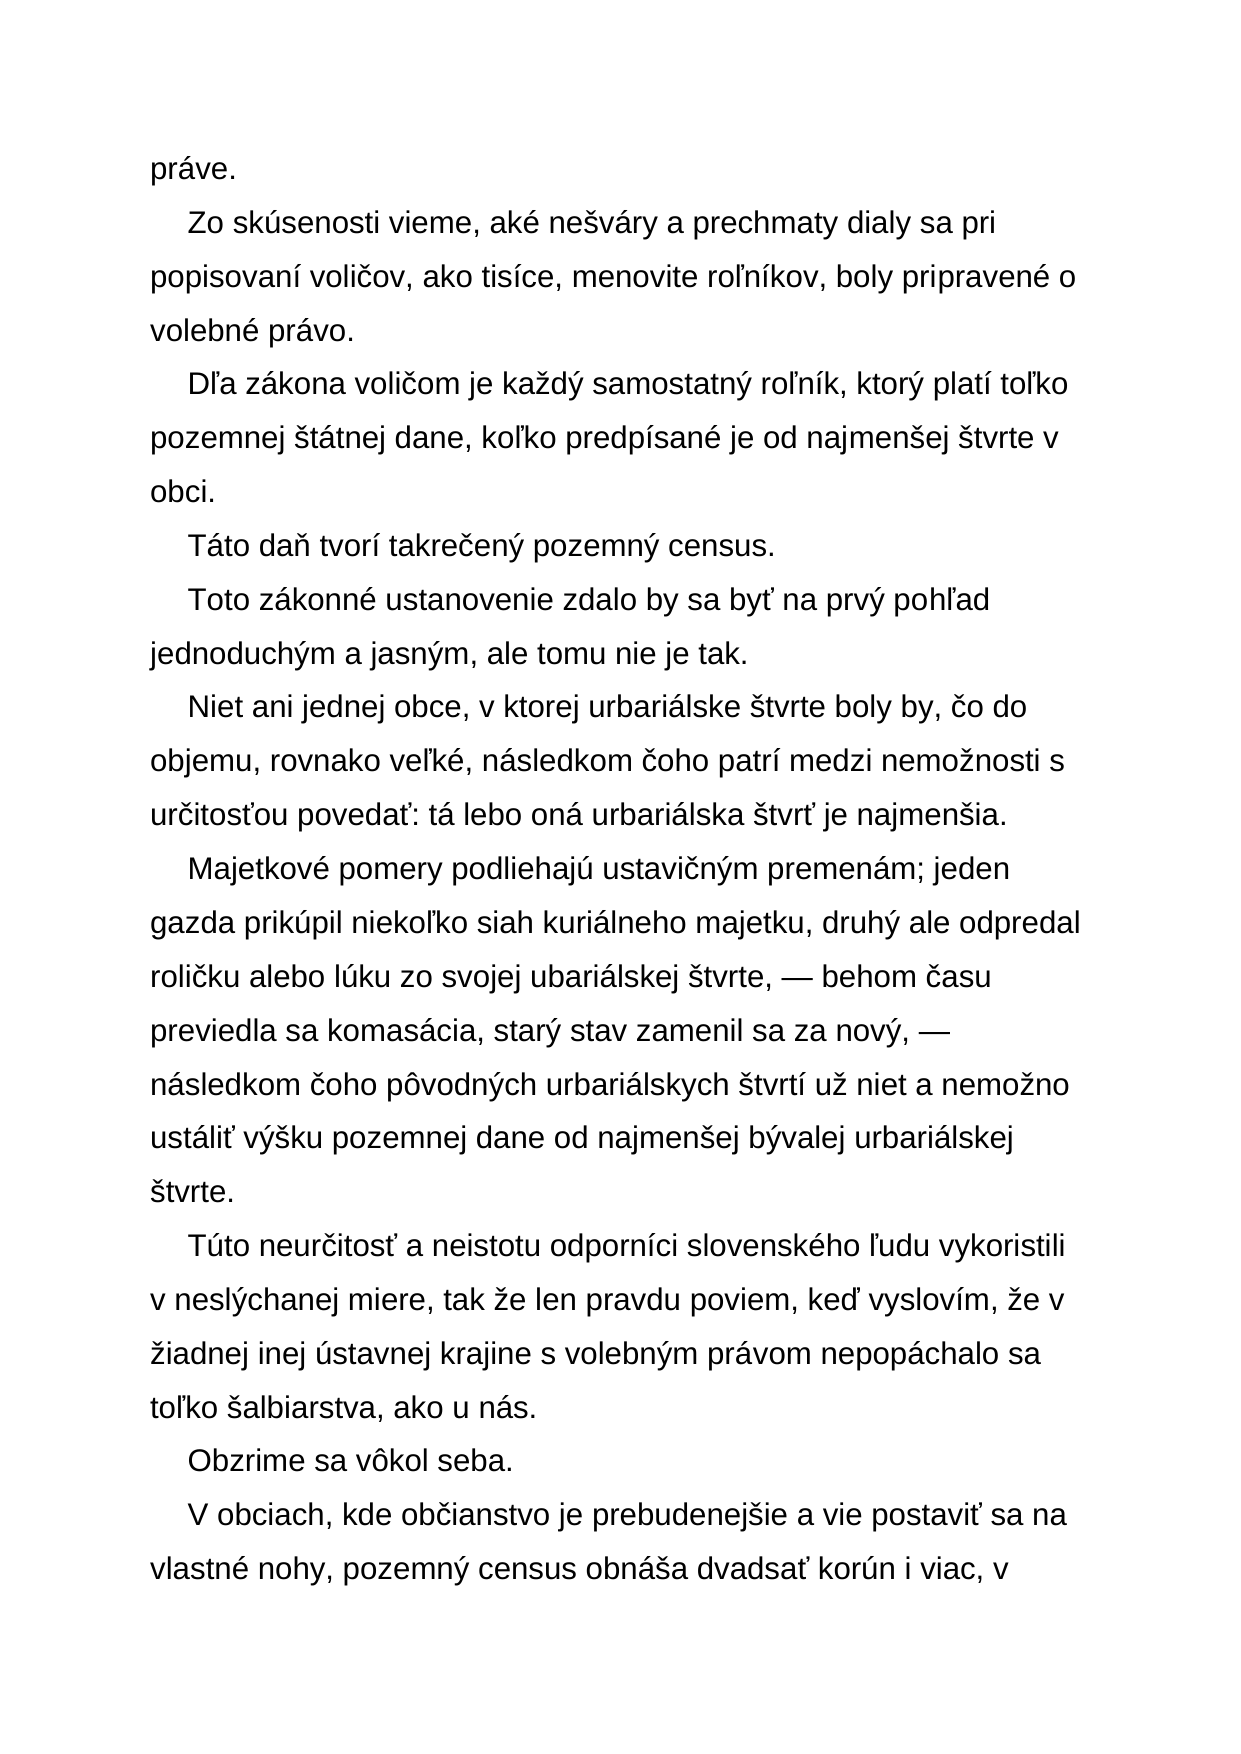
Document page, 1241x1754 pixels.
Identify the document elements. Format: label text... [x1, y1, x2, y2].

text V obciach, kde občianstvo je prebudenejšie a vie postaviť sa na vlastné nohy, pozemný census obnáša dvadsať korún i viac, v [150, 1496, 1091, 1586]
text Zo skúsenosti vieme, aké nešváry a prechmaty dialy sa pri popisovaní voličov, ako tisíce, menovite roľníkov, boly pri­pravené o volebné právo. [150, 204, 1091, 347]
text Obzrime sa vôkol seba. [150, 1442, 1091, 1478]
text Niet ani jednej obce, v ktorej urbariálske štvrte boly by, čo do objemu, rovnako veľké, následkom čoho patrí medzi nemožnosti s určitosťou povedať: tá lebo oná urbariálska štvrť je najmenšia. [150, 688, 1091, 832]
text práve. [150, 150, 1091, 186]
text Toto zákonné ustanovenie zdalo by sa byť na prvý po­hľad jednoduchým a jasným, ale tomu nie je tak. [150, 581, 1091, 671]
text Majetkové pomery podliehajú ustavičným premenám; jeden gazda prikúpil niekoľko siah kuriálneho majetku, druhý ale odpredal roličku alebo lúku zo svojej ubariálskej štvrte, — behom času previedla sa komasácia, starý stav zamenil sa za nový, — následkom čoho pôvodných urbariálskych štvrtí už niet a nemožno ustáliť výšku pozemnej dane od najmenšej bývalej urbariálskej štvrte. [150, 850, 1091, 1209]
text Táto daň tvorí takrečený pozemný census. [150, 527, 1091, 563]
text Dľa zákona voličom je každý samostatný roľník, ktorý platí toľko pozemnej štátnej dane, koľko predpísané je od naj­menšej štvrte v obci. [150, 365, 1091, 509]
text Túto neurčitosť a neistotu odporníci slovenského ľudu vykoristili v neslýchanej miere, tak že len pravdu poviem, keď vyslovím, že v žiadnej inej ústavnej krajine s volebným prá­vom nepopáchalo sa toľko šalbiarstva, ako u nás. [150, 1227, 1091, 1424]
